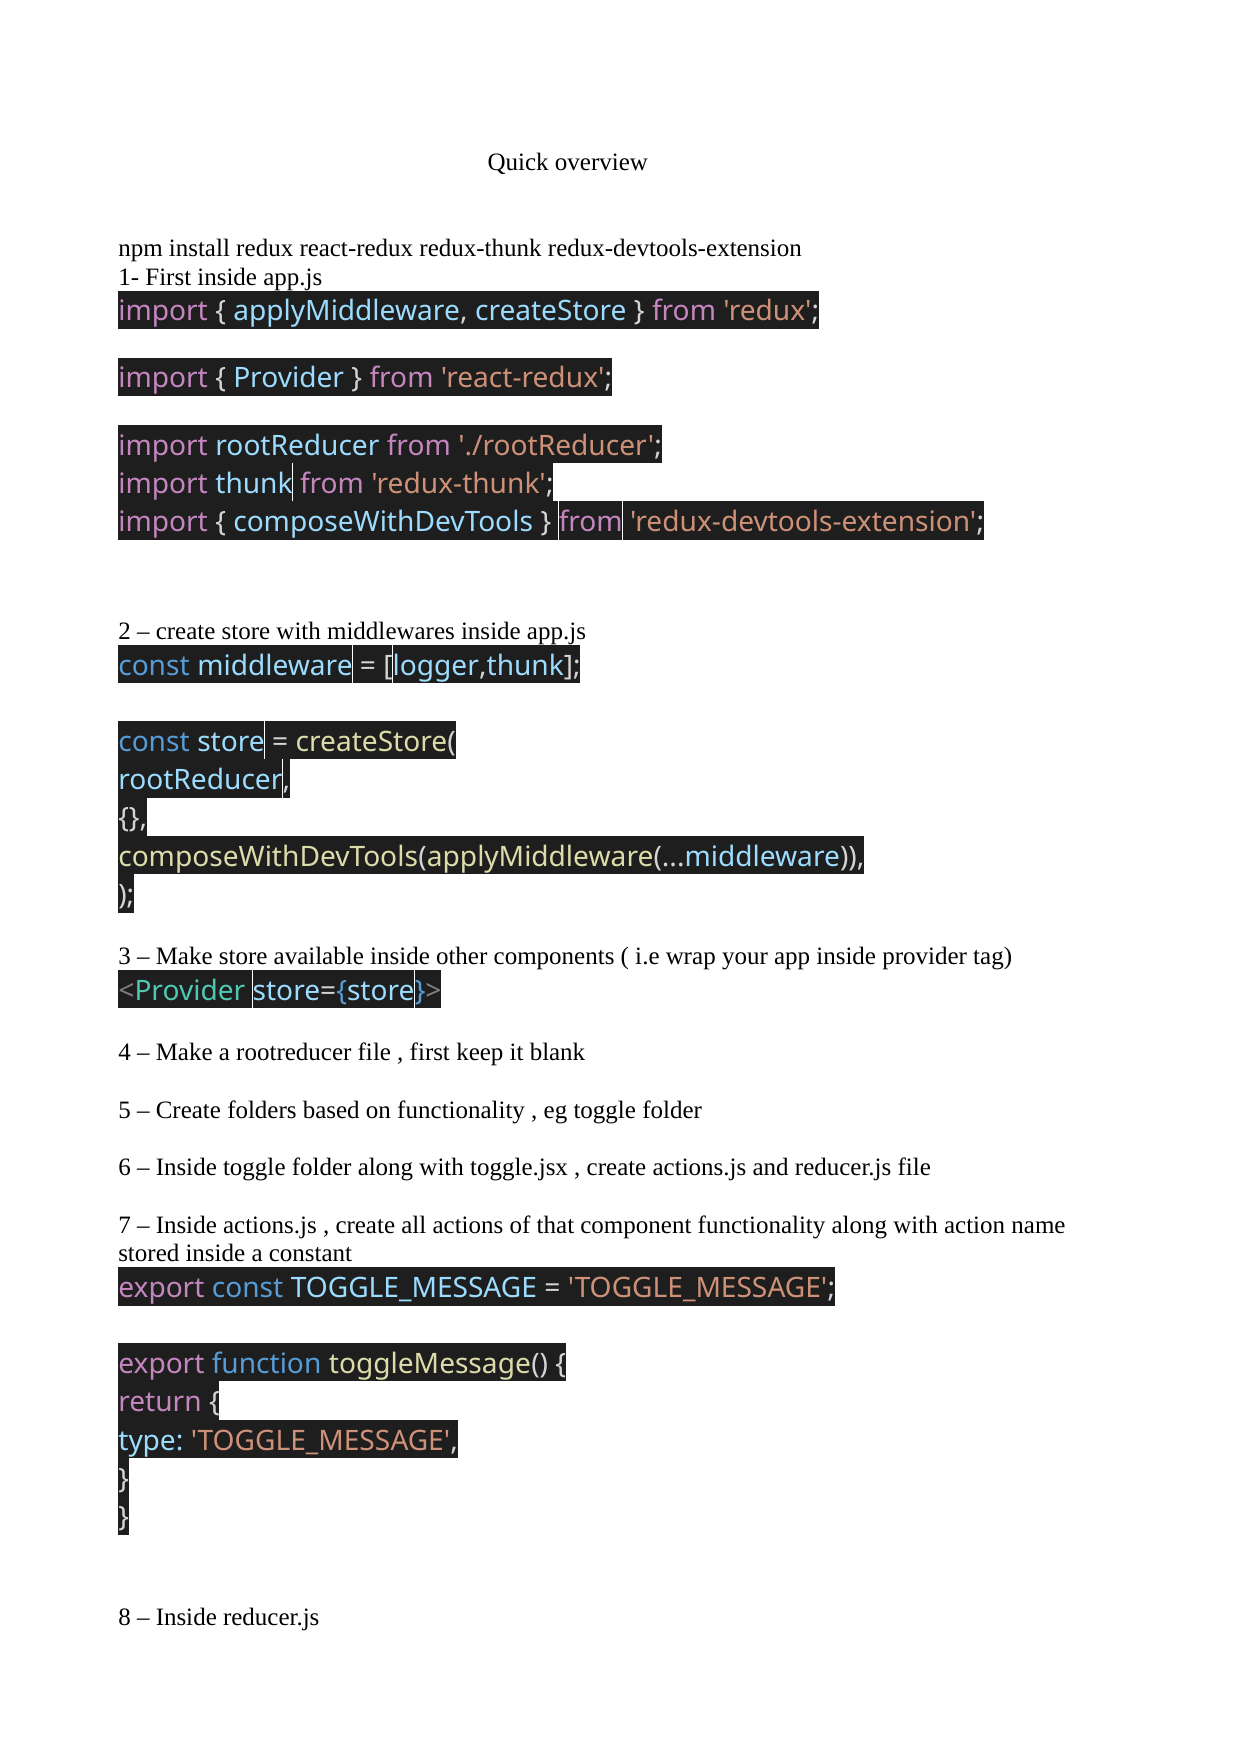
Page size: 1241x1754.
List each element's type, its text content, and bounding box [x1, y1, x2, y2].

text import rootReducer from './rootReducer'; [118, 425, 1122, 463]
text 6 – Inside toggle folder along with toggle.jsx , create actions.js and reducer.js file [118, 1152, 1122, 1181]
text } [118, 1458, 1122, 1496]
text type: 'TOGGLE_MESSAGE', [118, 1420, 1122, 1458]
text <Provider store={store}> [118, 970, 1122, 1008]
text export function toggleMessage() { [118, 1343, 1122, 1381]
text 8 – Inside reducer.js [118, 1602, 1122, 1631]
text rootReducer, [118, 759, 1122, 798]
text import { Provider } from 'react-redux'; [118, 358, 1122, 396]
text import { applyMiddleware, createStore } from 'redux'; [118, 291, 1122, 329]
text export const TOGGLE_MESSAGE = 'TOGGLE_MESSAGE'; [118, 1267, 1122, 1306]
text 3 – Make store available inside other components ( i.e wrap your app inside provider tag) [118, 941, 1122, 970]
text 7 – Inside actions.js , create all actions of that component functionality along with action name stored inside a constant [118, 1210, 1122, 1267]
text 4 – Make a rootreducer file , first keep it blank [118, 1037, 1122, 1066]
text import { composeWithDevTools } from 'redux-devtools-extension'; [118, 501, 1122, 540]
text 1- First inside app.js [118, 262, 1122, 291]
text composeWithDevTools(applyMiddleware(...middleware)), [118, 836, 1122, 874]
text const middleware = [logger,thunk]; [118, 645, 1122, 683]
text } [118, 1496, 1122, 1535]
text {}, [118, 798, 1122, 836]
text npm install redux react-redux redux-thunk redux-devtools-extension [118, 233, 1122, 262]
text Quick overview [118, 147, 1122, 176]
text import thunk from 'redux-thunk'; [118, 463, 1122, 501]
text ); [118, 874, 1122, 913]
text return { [118, 1381, 1122, 1420]
text const store = createStore( [118, 721, 1122, 759]
text 5 – Create folders based on functionality , eg toggle folder [118, 1095, 1122, 1123]
text 2 – create store with middlewares inside app.js [118, 616, 1122, 645]
